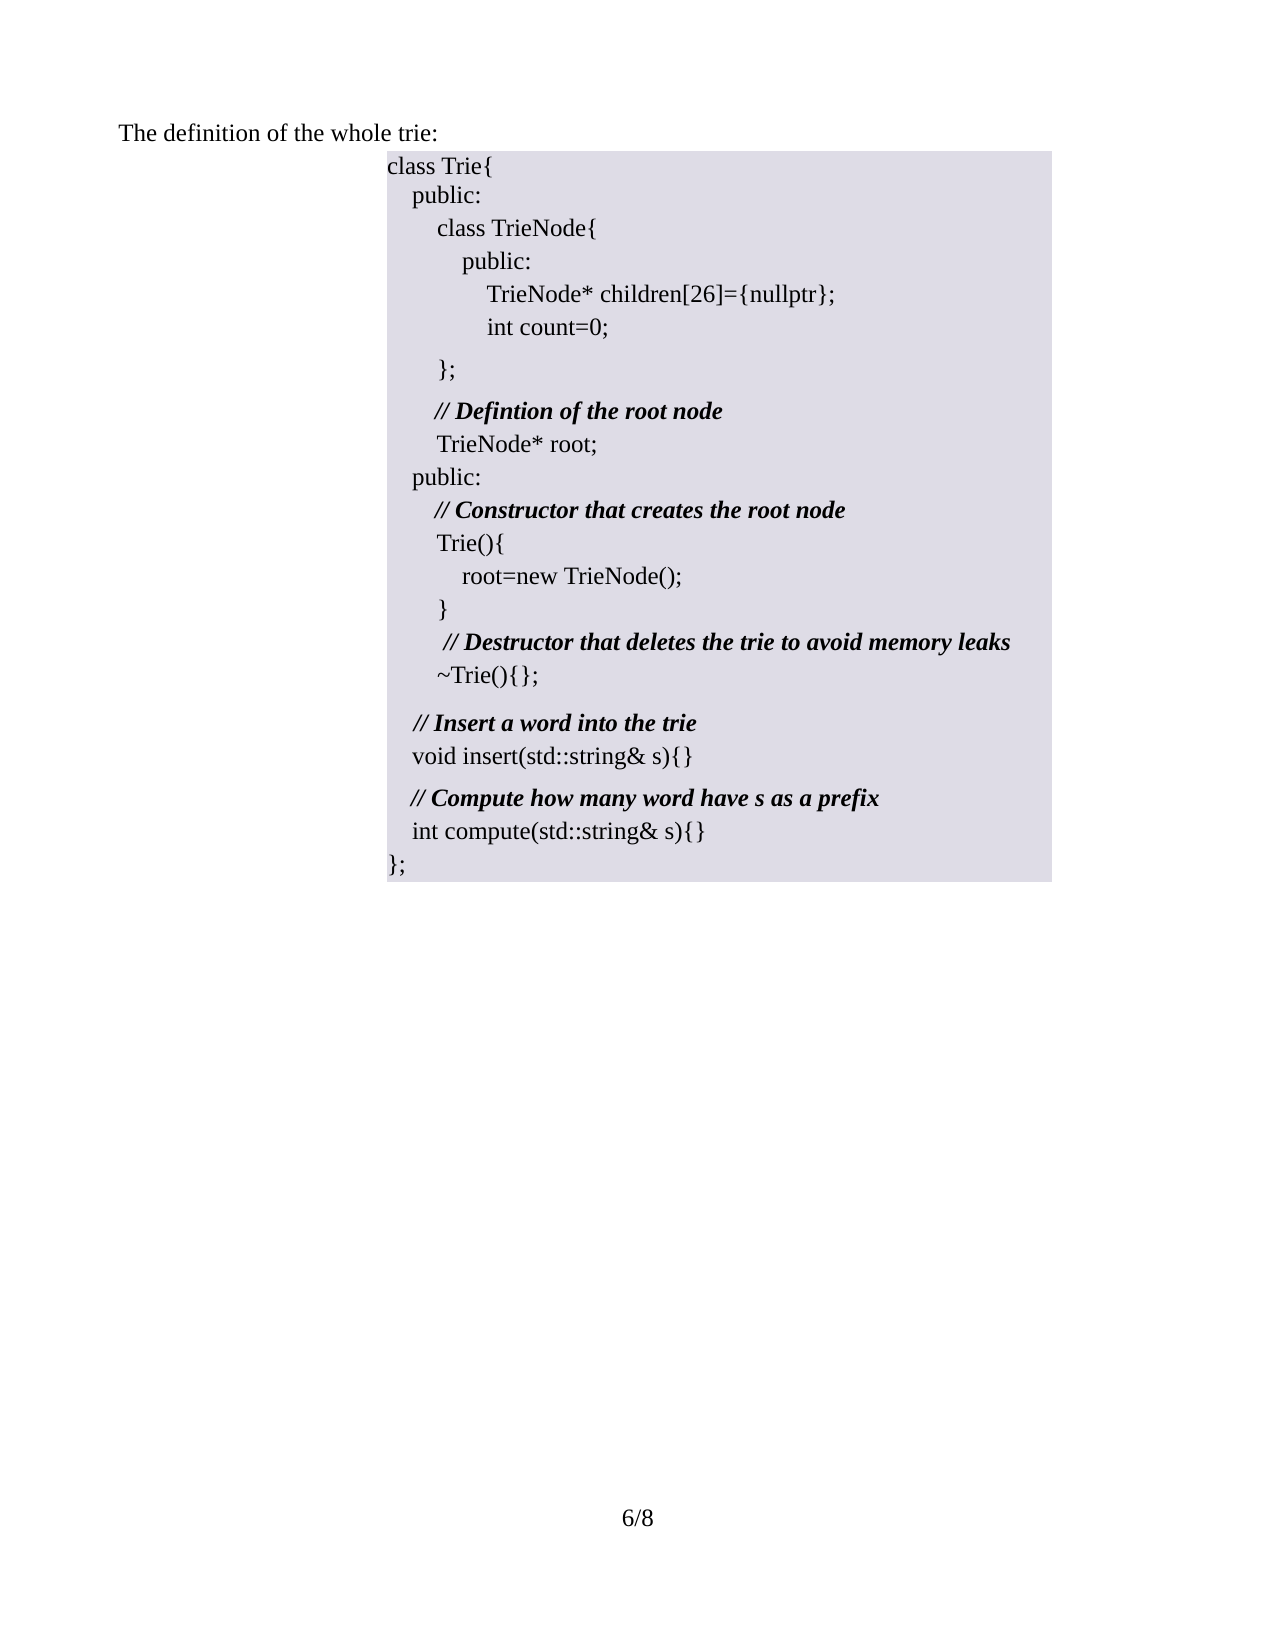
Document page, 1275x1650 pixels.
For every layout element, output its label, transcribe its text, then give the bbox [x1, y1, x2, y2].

text The definition of the whole trie: [118, 118, 1157, 147]
table_header class Trie{ public: class TrieNode{ public: TrieNode* children[26]={nullptr}; int count=0; }; // Defintion of the root node TrieNode* root; public: // Constructor that creates the root node Trie(){ root=new TrieNode(); } // Destructor that deletes the trie to avoid memory leaks ~Trie(){}; // Insert a word into the trie void insert(std::string& s){} // Compute how many word have s as a prefix int compute(std::string& s){} }; [387, 151, 1052, 882]
